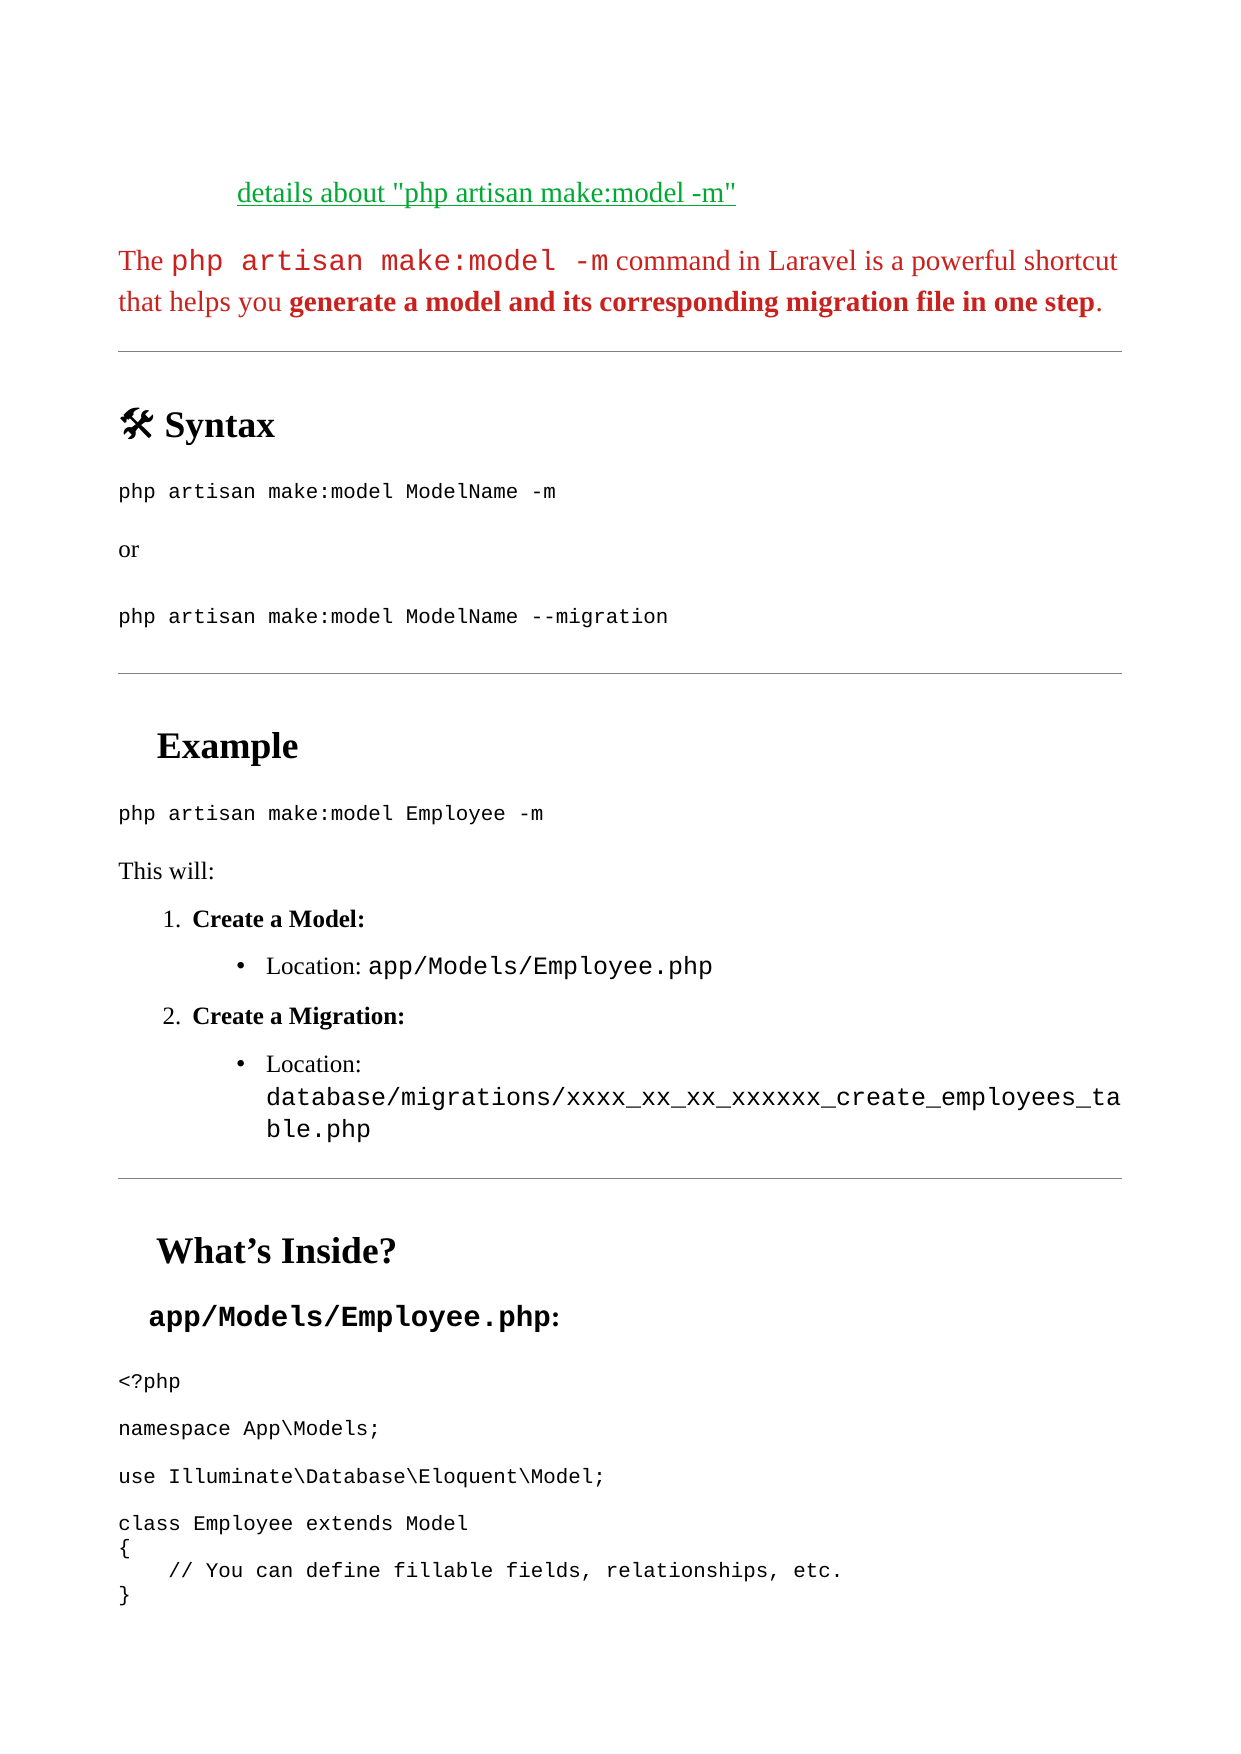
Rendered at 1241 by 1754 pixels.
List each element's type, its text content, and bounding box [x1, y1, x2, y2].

list Create a Migration: [162, 1001, 1122, 1030]
text The php artisan make:model -m command in Laravel is a powerful shortcut that helps you generate a model and its corresponding migration file in one step. [118, 243, 1122, 317]
list Create a Model: [162, 904, 1122, 933]
text php artisan make:model ModelName -m [118, 481, 1122, 505]
text { [118, 1537, 1122, 1560]
text php artisan make:model ModelName --migration [118, 606, 1122, 629]
text or [118, 534, 1122, 563]
subtitle 🧱 What’s Inside? [118, 1229, 1122, 1272]
list Location: app/Models/Employee.php [236, 951, 1122, 982]
text class Employee extends Model [118, 1513, 1122, 1537]
text use Illuminate\Database\Eloquent\Model; [118, 1466, 1122, 1489]
subtitle 🔹 app/Models/Employee.php: [118, 1299, 1122, 1335]
subtitle 🛠️ Syntax [118, 402, 1122, 445]
text php artisan make:model Employee -m [118, 803, 1122, 827]
text namespace App\Models; [118, 1418, 1122, 1442]
text This will: [118, 856, 1122, 885]
text details about "php artisan make:model -m" [118, 176, 1122, 209]
text <?php [118, 1371, 1122, 1395]
text } [118, 1584, 1122, 1608]
text // You can define fillable fields, relationships, etc. [118, 1560, 1122, 1584]
subtitle 📌 Example [118, 724, 1122, 767]
list Location: database/migrations/xxxx_xx_xx_xxxxxx_create_employees_table.php [236, 1049, 1122, 1145]
